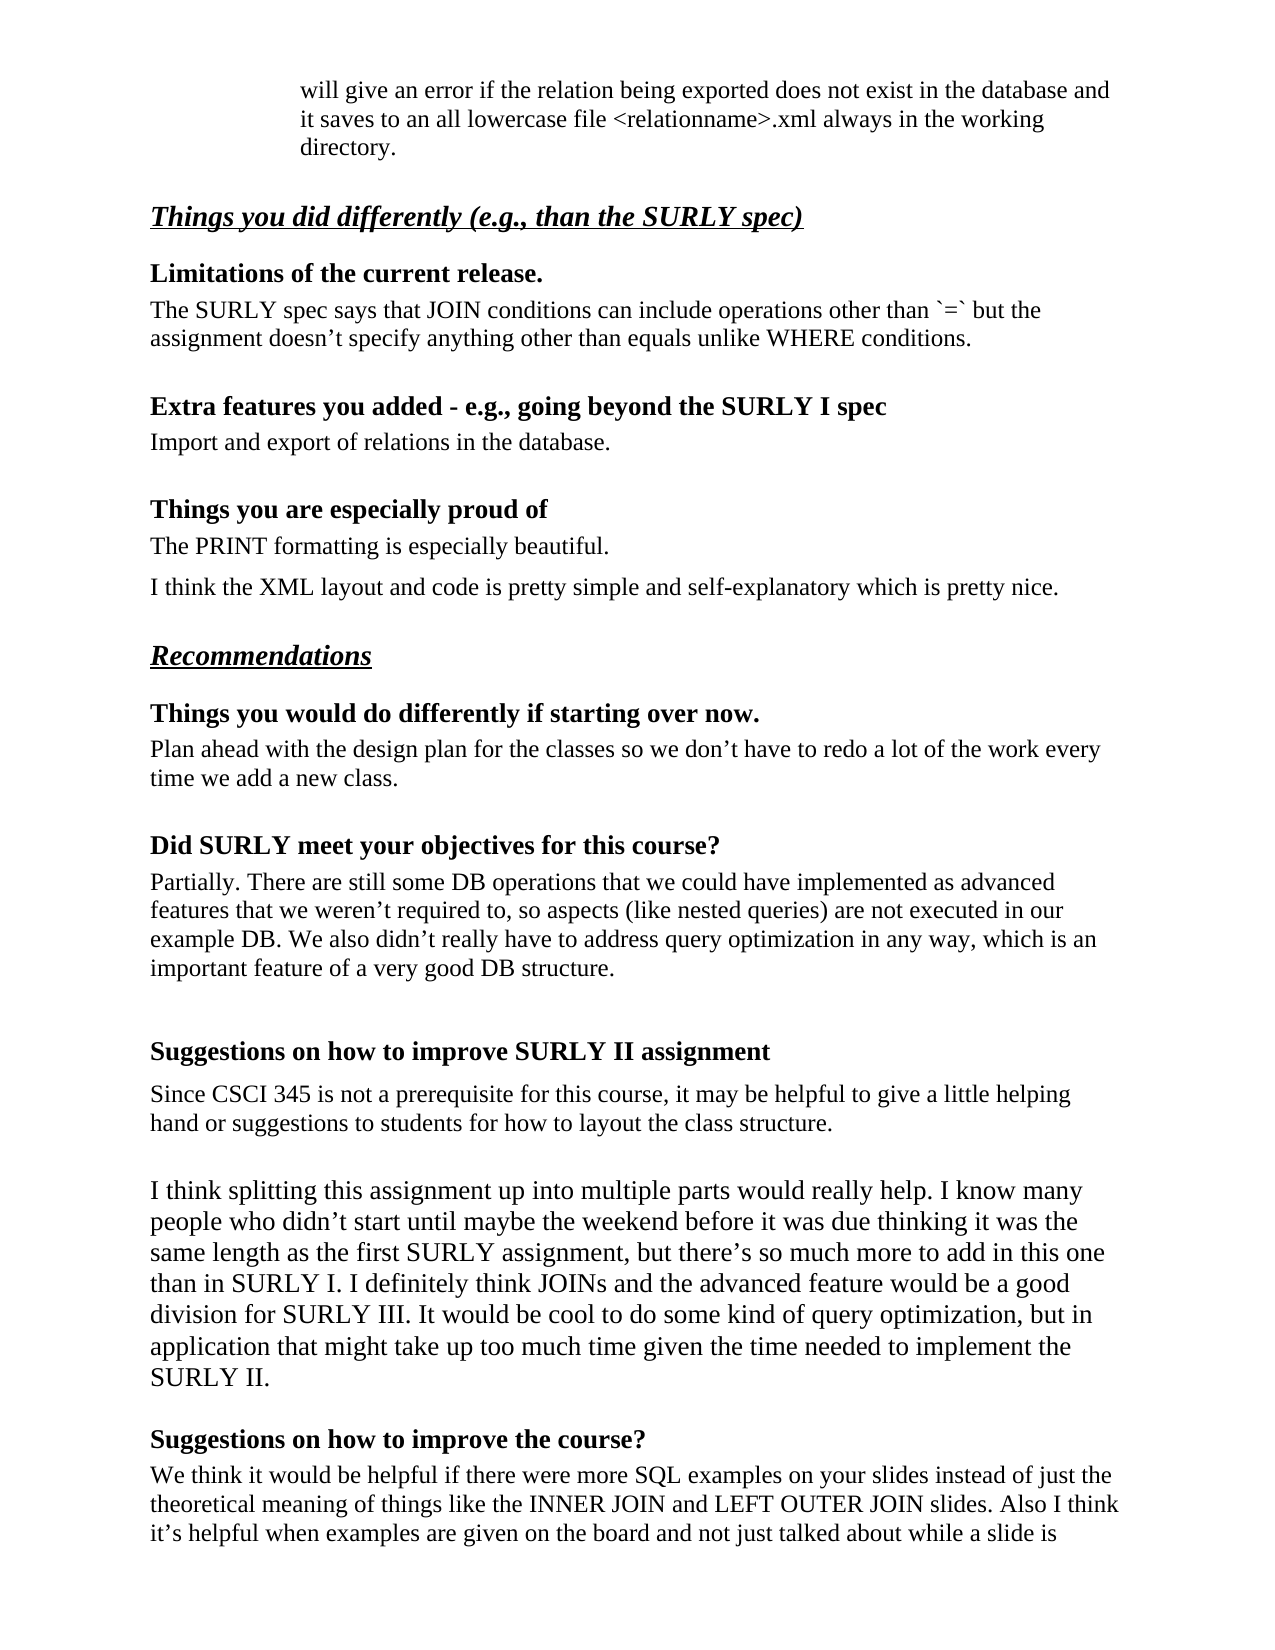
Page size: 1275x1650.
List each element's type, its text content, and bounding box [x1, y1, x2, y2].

text Did SURLY meet your objectives for this course? [150, 829, 1125, 860]
text The PRINT formatting is especially beautiful. [150, 531, 1125, 559]
text The SURLY spec says that JOIN conditions can include operations other than `=` but the assignment doesn’t specify anything other than equals unlike WHERE conditions. [150, 295, 1125, 352]
text Plan ahead with the design plan for the classes so we don’t have to redo a lot of the work every time we add a new class. [150, 734, 1125, 792]
text Suggestions on how to improve SURLY II assignment [150, 1035, 1125, 1066]
text Recommendations [150, 638, 1125, 672]
text I think splitting this assignment up into multiple parts would really help. I know many people who didn’t start until maybe the weekend before it was due thinking it was the same length as the first SURLY assignment, but there’s so much more to add in this one than in SURLY I. I definitely think JOINs and the advanced feature would be a good division for SURLY III. It would be cool to do some kind of query optimization, but in application that might take up too much time given the time needed to implement the SURLY II. [150, 1174, 1125, 1392]
text Since CSCI 345 is not a prerequisite for this course, it may be helpful to give a little helping hand or suggestions to students for how to layout the class structure. [150, 1079, 1125, 1136]
text Suggestions on how to improve the course? [150, 1423, 1125, 1454]
text Things you did differently (e.g., than the SURLY spec) [150, 199, 1125, 232]
list will give an error if the relation being exported does not exist in the database and it saves to an all lowercase file <relationname>.xml always in the working directory. [187, 75, 1125, 161]
text I think the XML layout and code is pretty simple and self-explanatory which is pretty nice. [150, 572, 1125, 601]
text We think it would be helpful if there were more SQL examples on your slides instead of just the theoretical meaning of things like the INNER JOIN and LEFT OUTER JOIN slides. Also I think it’s helpful when examples are given on the board and not just talked about while a slide is [150, 1461, 1125, 1547]
text Limitations of the current release. [150, 257, 1125, 288]
text Extra features you added - e.g., going beyond the SURLY I spec [150, 390, 1125, 421]
text Import and export of relations in the database. [150, 427, 1125, 456]
text Things you are especially proud of [150, 493, 1125, 524]
text Things you would do differently if starting over now. [150, 697, 1125, 728]
text Partially. There are still some DB operations that we could have implemented as advanced features that we weren’t required to, so aspects (like nested queries) are not executed in our example DB. We also didn’t really have to address query optimization in any way, which is an important feature of a very good DB structure. [150, 867, 1125, 982]
